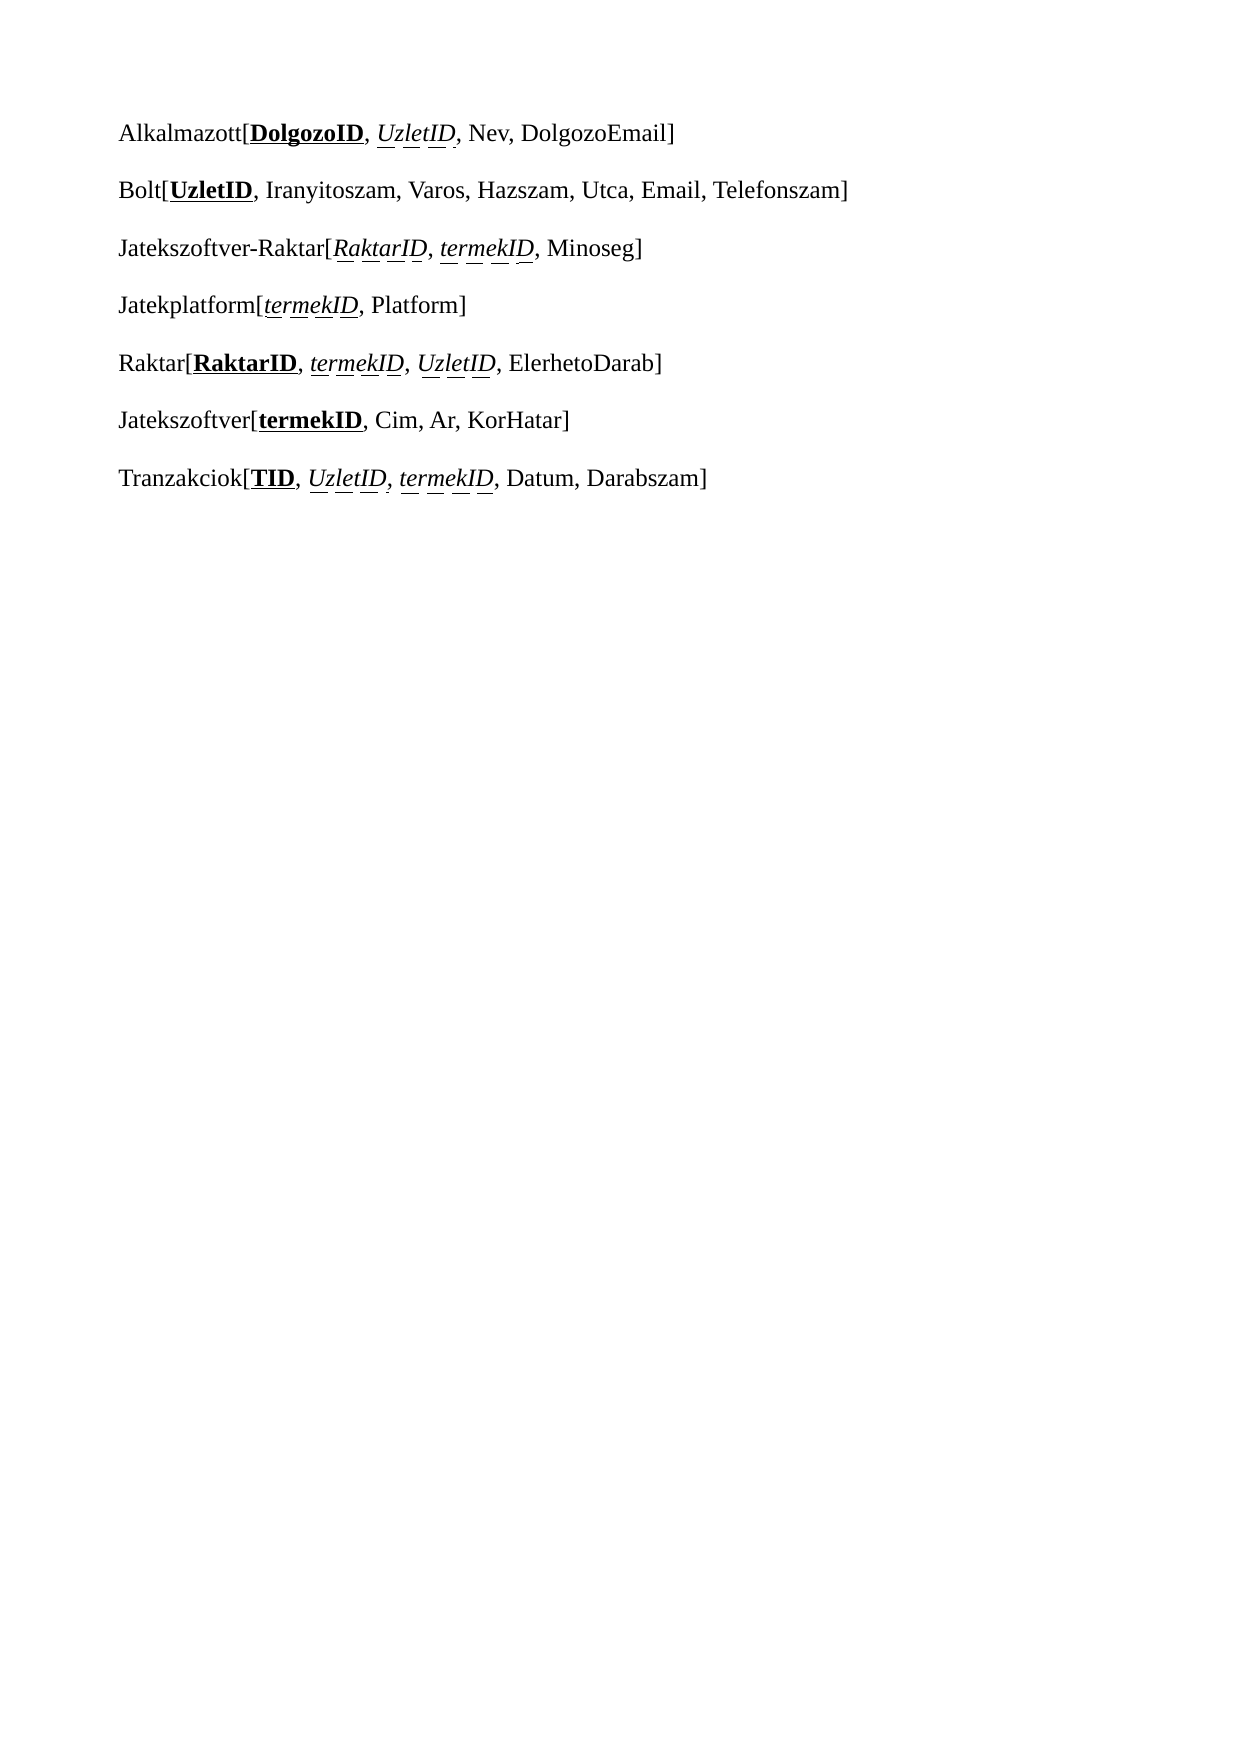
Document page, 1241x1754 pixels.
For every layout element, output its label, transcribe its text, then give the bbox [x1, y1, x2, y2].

text Tranzakciok[TID, UzletID, termekID, Datum, Darabszam] [118, 463, 1122, 492]
text Jatekplatform[termekID, Platform] [118, 291, 1122, 319]
text Bolt[UzletID, Iranyitoszam, Varos, Hazszam, Utca, Email, Telefonszam] [118, 176, 1122, 204]
text Jatekszoftver-Raktar[RaktarID, termekID, Minoseg] [118, 233, 1122, 262]
text Raktar[RaktarID, termekID, UzletID, ElerhetoDarab] [118, 348, 1122, 377]
text Jatekszoftver[termekID, Cim, Ar, KorHatar] [118, 406, 1122, 434]
text Alkalmazott[DolgozoID, UzletID, Nev, DolgozoEmail] [118, 118, 1122, 147]
